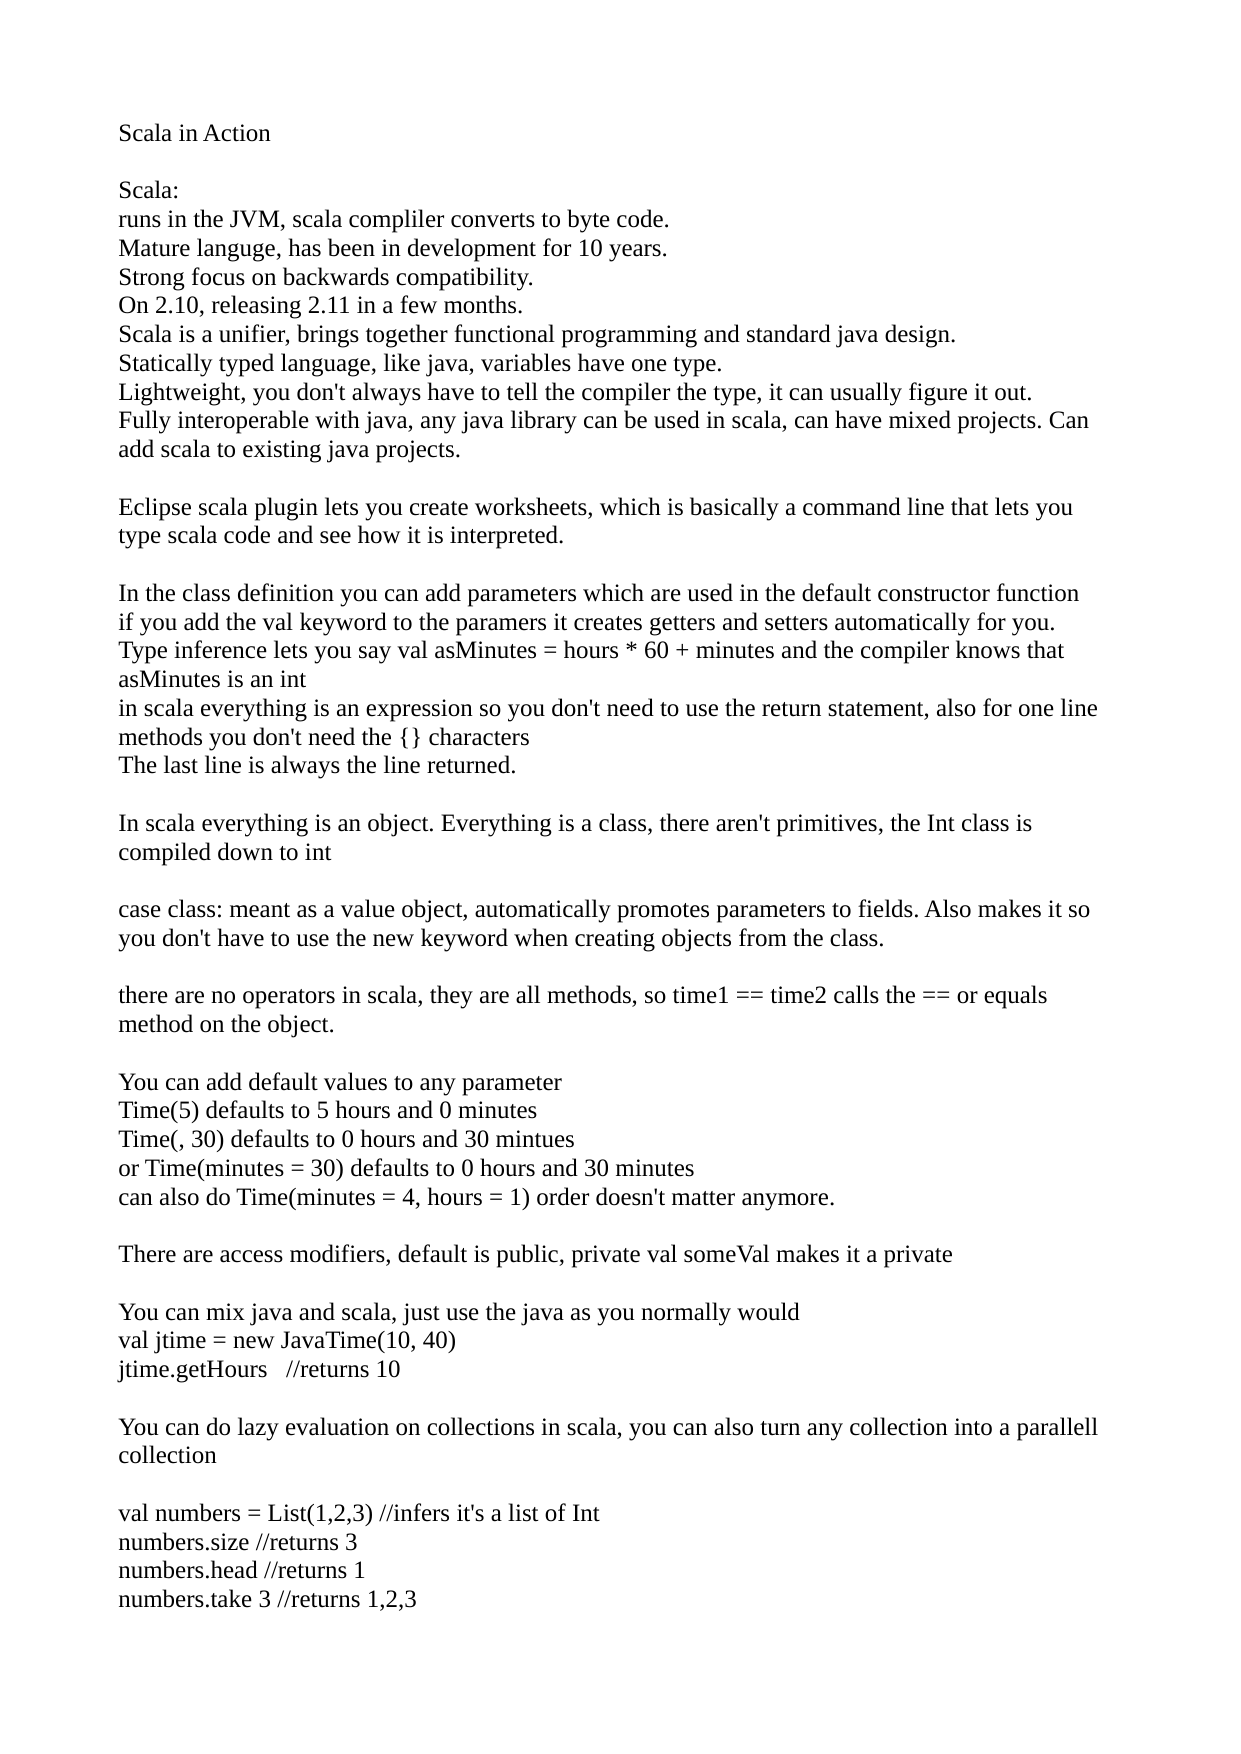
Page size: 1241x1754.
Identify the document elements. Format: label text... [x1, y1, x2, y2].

text Statically typed language, like java, variables have one type. [118, 348, 1122, 377]
text case class: meant as a value object, automatically promotes parameters to fields. Also makes it so you don't have to use the new keyword when creating objects from the class. [118, 894, 1122, 952]
text The last line is always the line returned. [118, 751, 1122, 779]
text runs in the JVM, scala compliler converts to byte code. [118, 204, 1122, 233]
text Strong focus on backwards compatibility. [118, 262, 1122, 291]
text On 2.10, releasing 2.11 in a few months. [118, 291, 1122, 319]
text You can mix java and scala, just use the java as you normally would [118, 1297, 1122, 1326]
text val numbers = List(1,2,3) //infers it's a list of Int [118, 1498, 1122, 1527]
text There are access modifiers, default is public, private val someVal makes it a private [118, 1239, 1122, 1268]
text Time(, 30) defaults to 0 hours and 30 mintues [118, 1124, 1122, 1153]
text can also do Time(minutes = 4, hours = 1) order doesn't matter anymore. [118, 1182, 1122, 1211]
text there are no operators in scala, they are all methods, so time1 == time2 calls the == or equals method on the object. [118, 981, 1122, 1038]
text Lightweight, you don't always have to tell the compiler the type, it can usually figure it out. [118, 377, 1122, 406]
text jtime.getHours //returns 10 [118, 1354, 1122, 1383]
text You can add default values to any parameter [118, 1067, 1122, 1096]
text In scala everything is an object. Everything is a class, there aren't primitives, the Int class is compiled down to int [118, 808, 1122, 866]
text You can do lazy evaluation on collections in scala, you can also turn any collection into a parallell collection [118, 1412, 1122, 1469]
text Scala is a unifier, brings together functional programming and standard java design. [118, 319, 1122, 348]
text numbers.head //returns 1 [118, 1556, 1122, 1584]
text Scala in Action [118, 118, 1122, 147]
text numbers.take 3 //returns 1,2,3 [118, 1584, 1122, 1613]
text numbers.size //returns 3 [118, 1527, 1122, 1556]
text if you add the val keyword to the paramers it creates getters and setters automatically for you. [118, 607, 1122, 636]
text in scala everything is an expression so you don't need to use the return statement, also for one line methods you don't need the {} characters [118, 693, 1122, 751]
text In the class definition you can add parameters which are used in the default constructor function [118, 578, 1122, 607]
text or Time(minutes = 30) defaults to 0 hours and 30 minutes [118, 1153, 1122, 1182]
text Eclipse scala plugin lets you create worksheets, which is basically a command line that lets you type scala code and see how it is interpreted. [118, 492, 1122, 549]
text Scala: [118, 176, 1122, 204]
text Fully interoperable with java, any java library can be used in scala, can have mixed projects. Can add scala to existing java projects. [118, 406, 1122, 463]
text val jtime = new JavaTime(10, 40) [118, 1326, 1122, 1354]
text Type inference lets you say val asMinutes = hours * 60 + minutes and the compiler knows that asMinutes is an int [118, 636, 1122, 693]
text Time(5) defaults to 5 hours and 0 minutes [118, 1096, 1122, 1124]
text Mature languge, has been in development for 10 years. [118, 233, 1122, 262]
